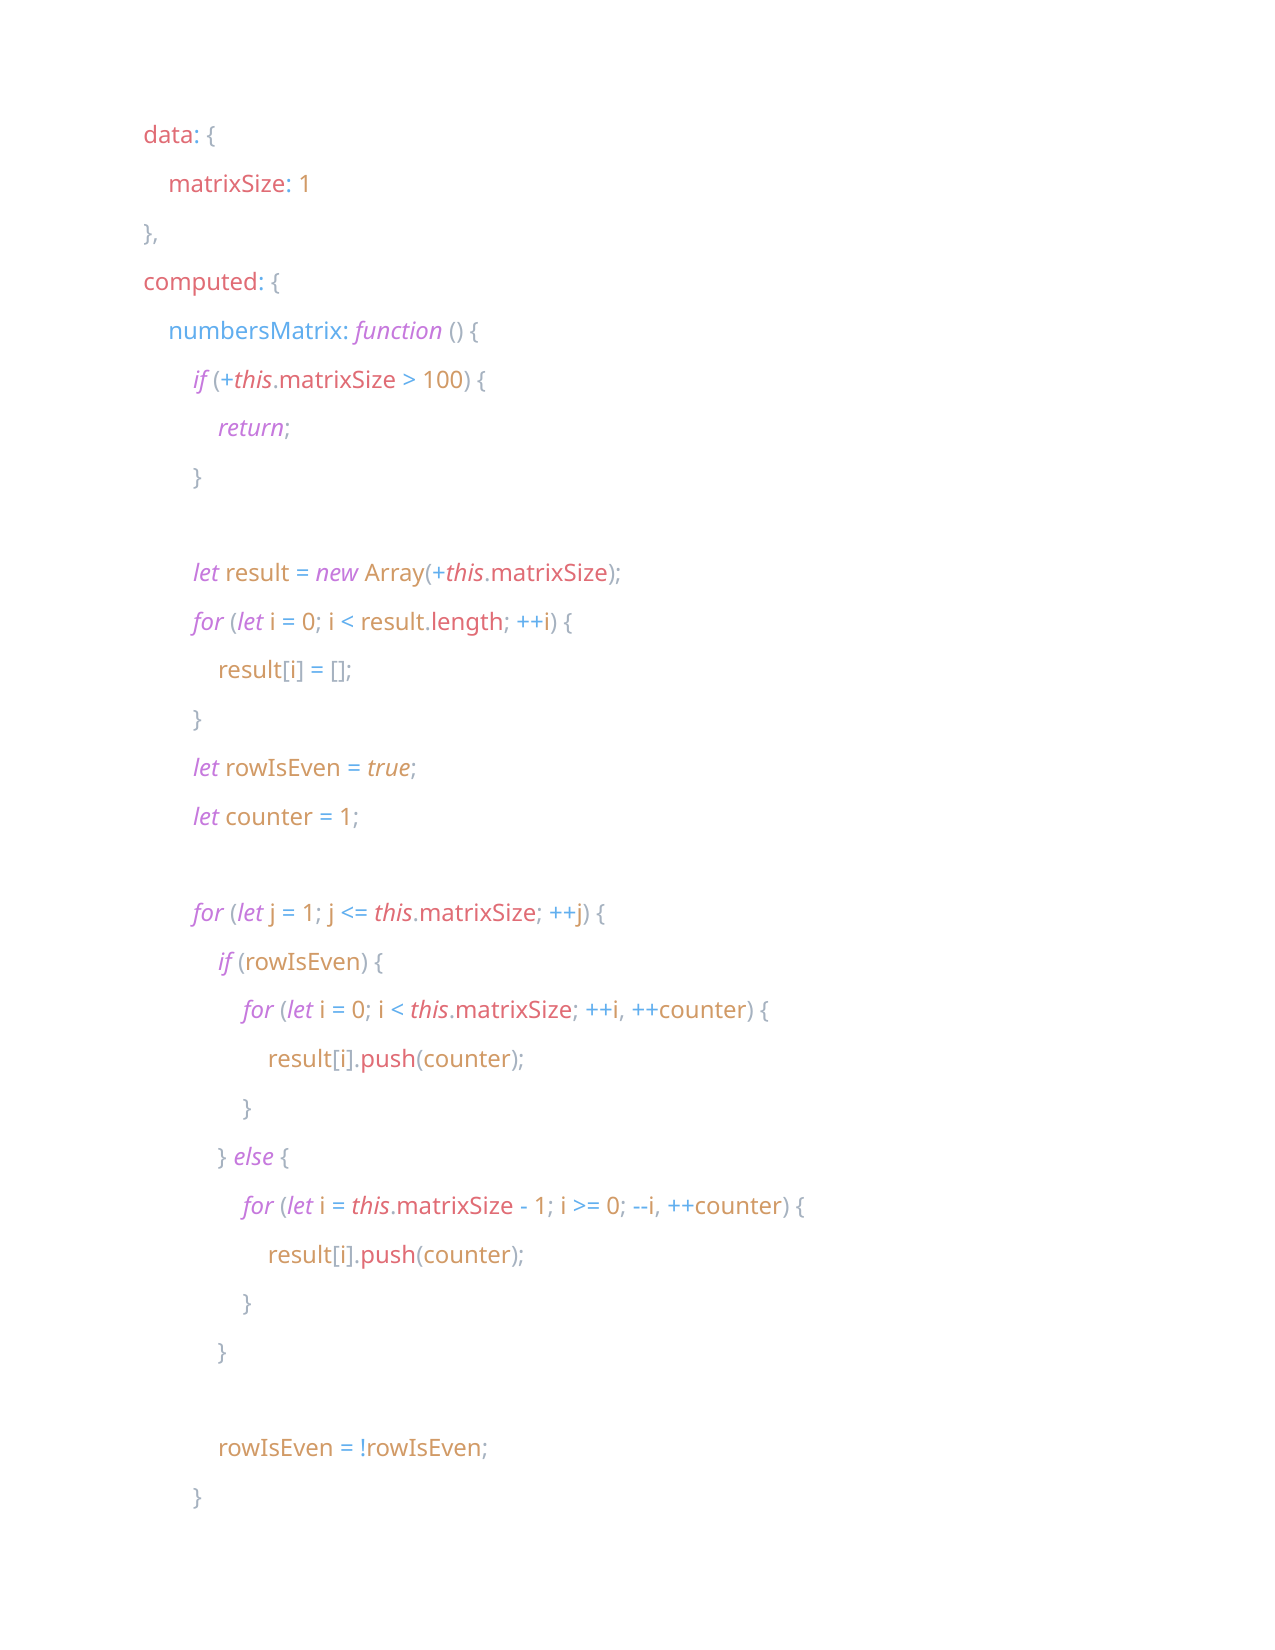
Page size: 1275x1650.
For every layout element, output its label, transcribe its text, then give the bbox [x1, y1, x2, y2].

text data: { matrixSize: 1 }, computed: { numbersMatrix: function () { if (+this.matrixSize > 100) { return; } let result = new Array(+this.matrixSize); for (let i = 0; i < result.length; ++i) { result[i] = []; } let rowIsEven = true; let counter = 1; for (let j = 1; j <= this.matrixSize; ++j) { if (rowIsEven) { for (let i = 0; i < this.matrixSize; ++i, ++counter) { result[i].push(counter); } } else { for (let i = this.matrixSize - 1; i >= 0; --i, ++counter) { result[i].push(counter); } } rowIsEven = !rowIsEven; } [118, 118, 1157, 1512]
